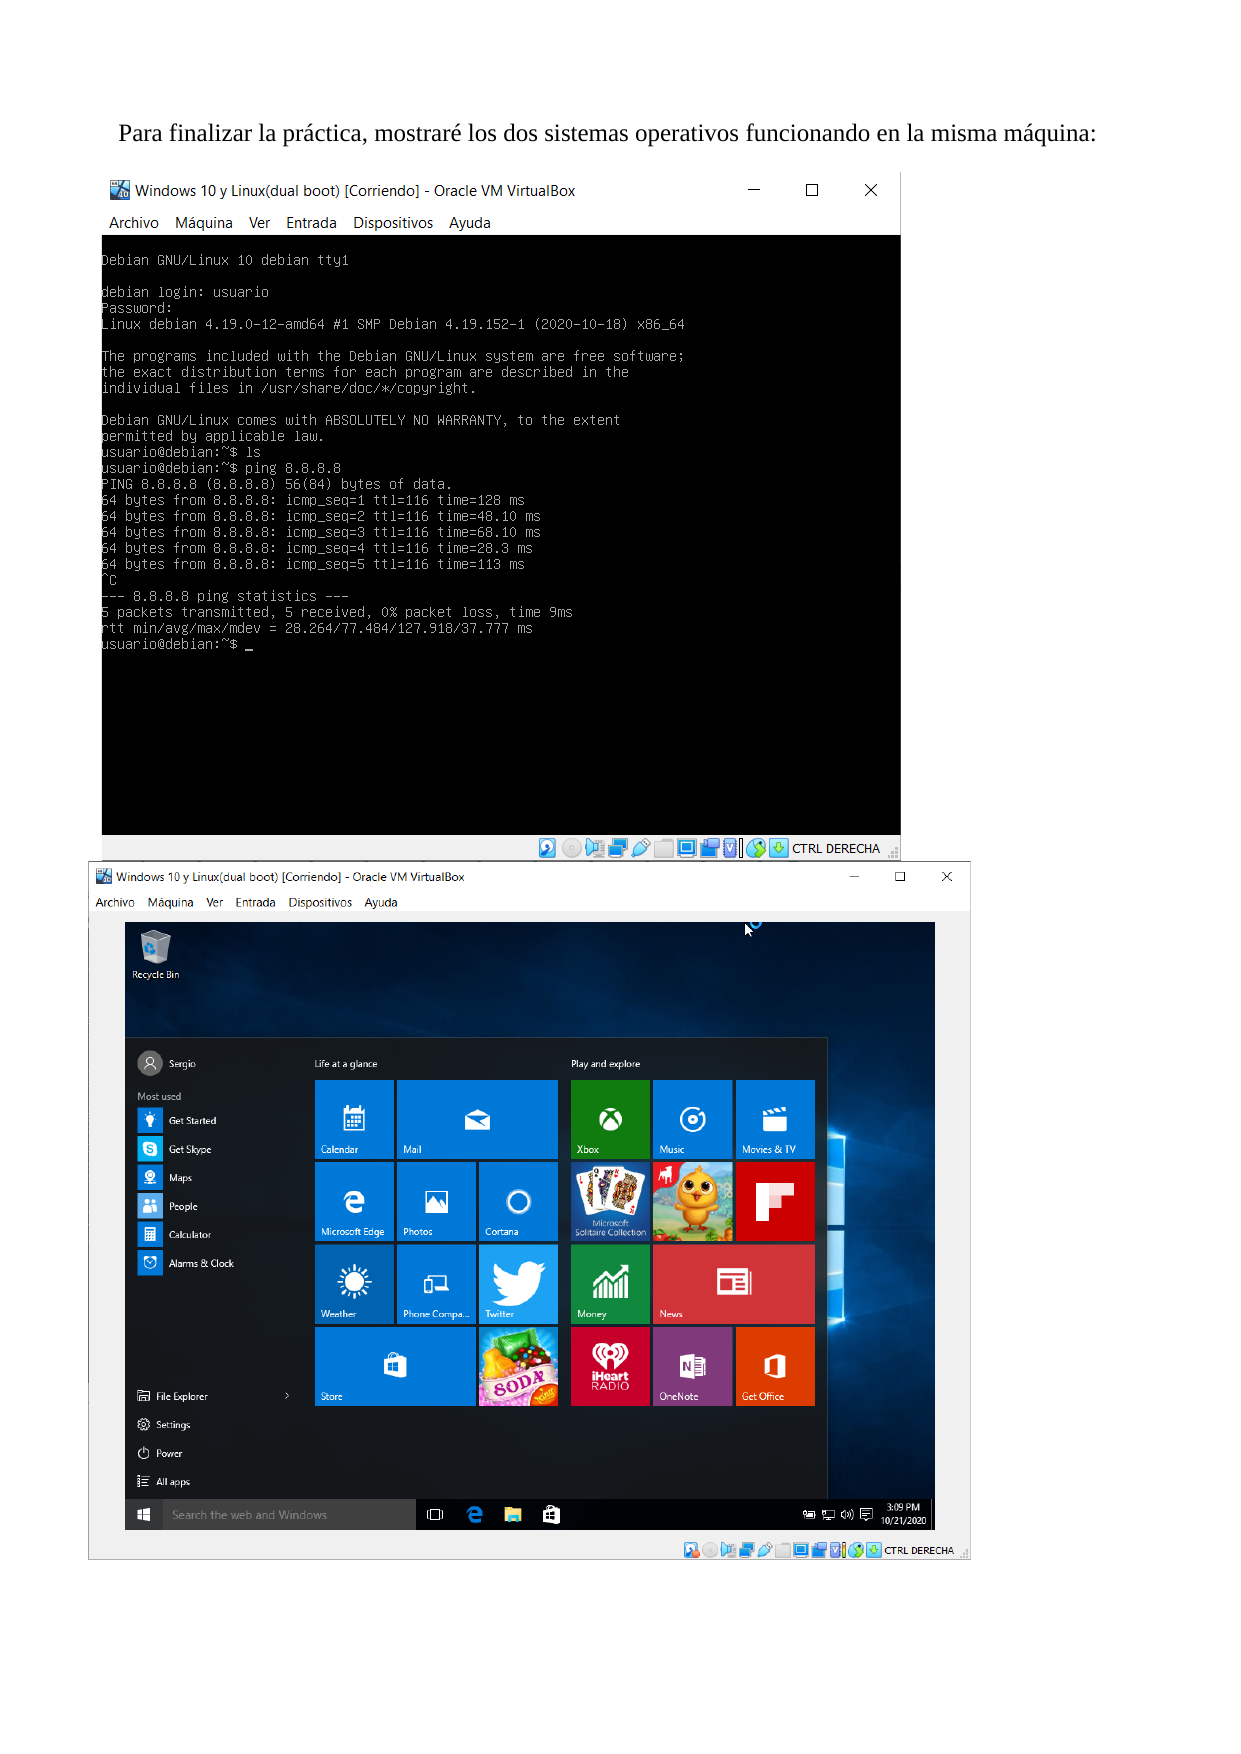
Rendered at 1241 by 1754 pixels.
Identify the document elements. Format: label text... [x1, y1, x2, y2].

picture [88, 172, 971, 1560]
text Para finalizar la práctica, mostraré los dos sistemas operativos funcionando en la misma máquina: [118, 118, 1122, 147]
